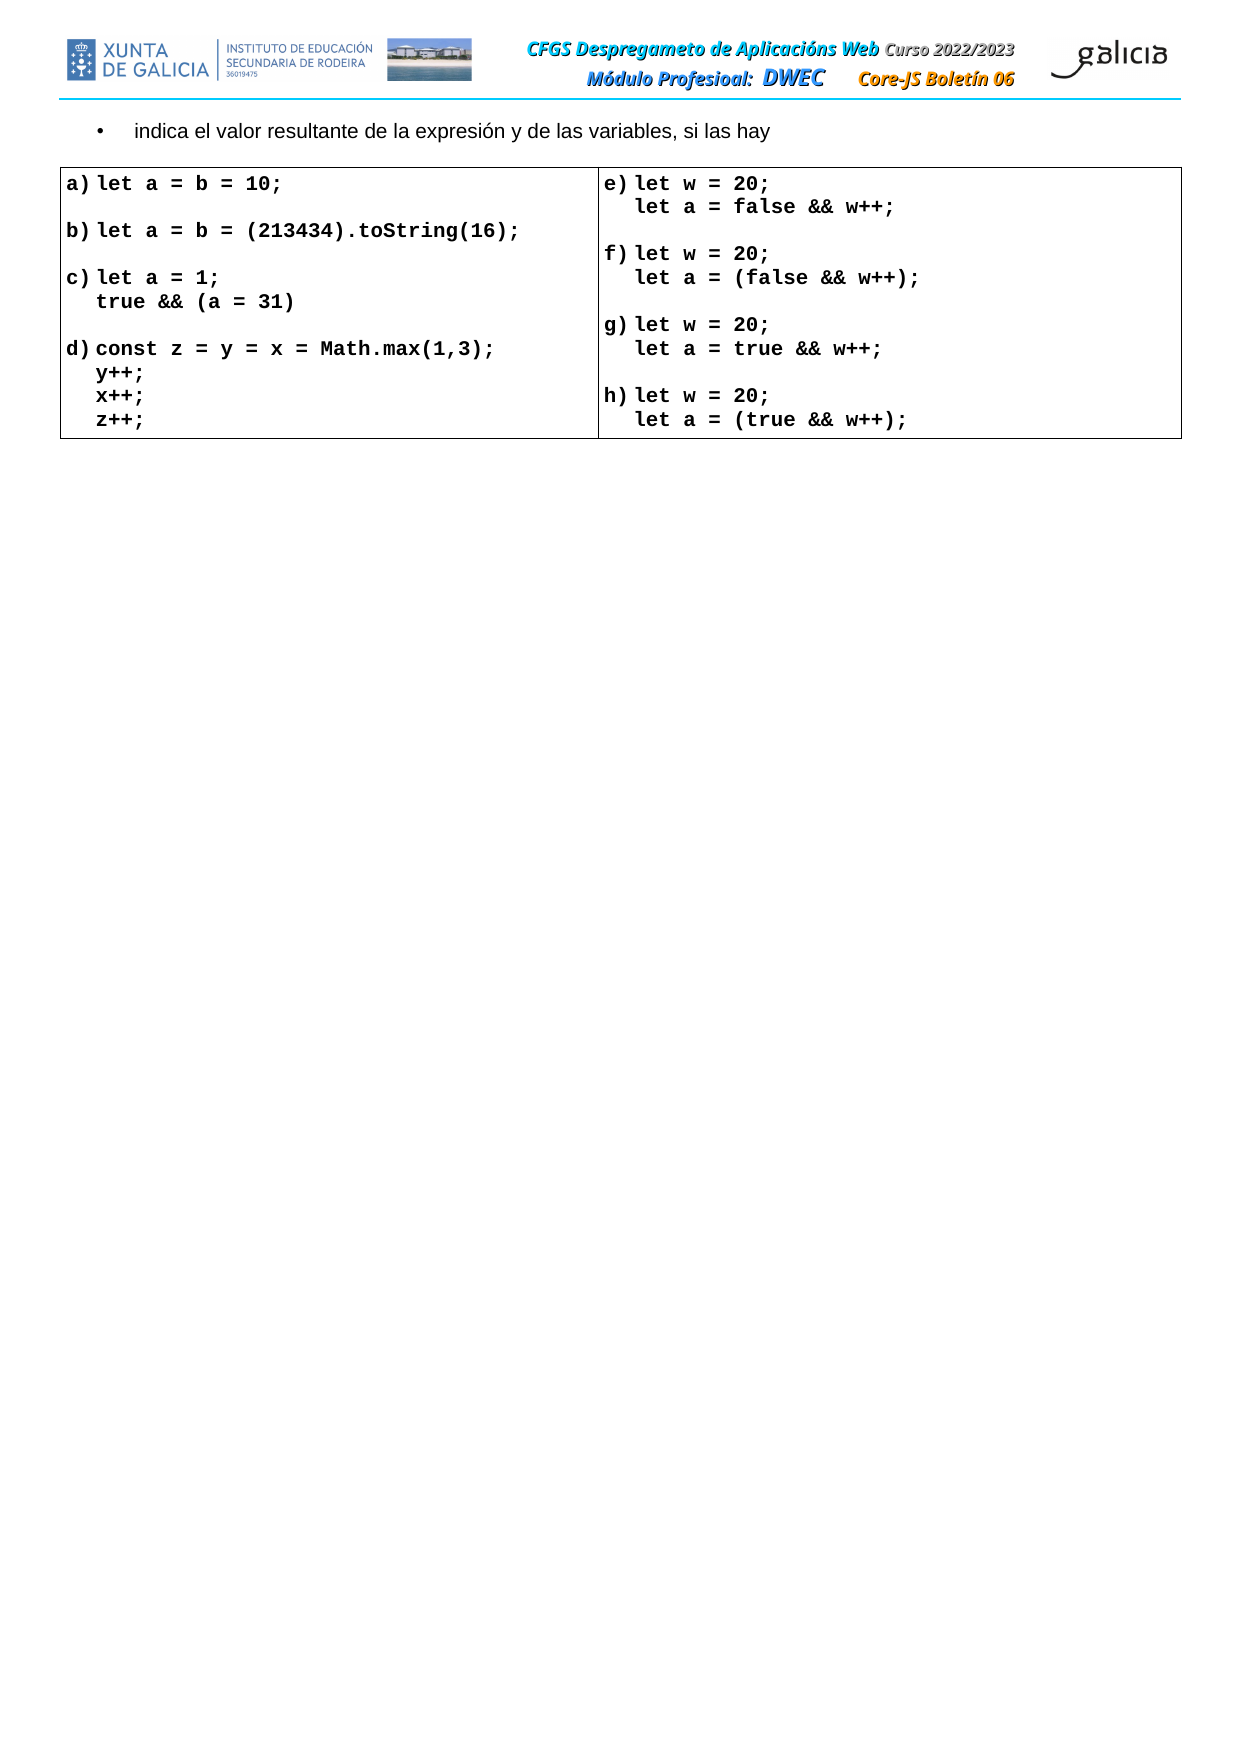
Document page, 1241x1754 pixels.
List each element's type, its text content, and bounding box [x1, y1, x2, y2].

list indica el valor resultante de la expresión y de las variables, si las hay [97, 119, 1181, 143]
table_header let a = b = 10; let a = b = (213434).toString(16); let a = 1; true && (a = 31) const z = y = x = Math.max(1,3); y++; x++; z++; [61, 168, 598, 438]
picture [64, 35, 473, 82]
table_header let w = 20; let a = false && w++; let w = 20; let a = (false && w++); let w = 20; let a = true && w++; let w = 20; let a = (true && w++); [599, 168, 1181, 438]
picture [1051, 37, 1172, 82]
